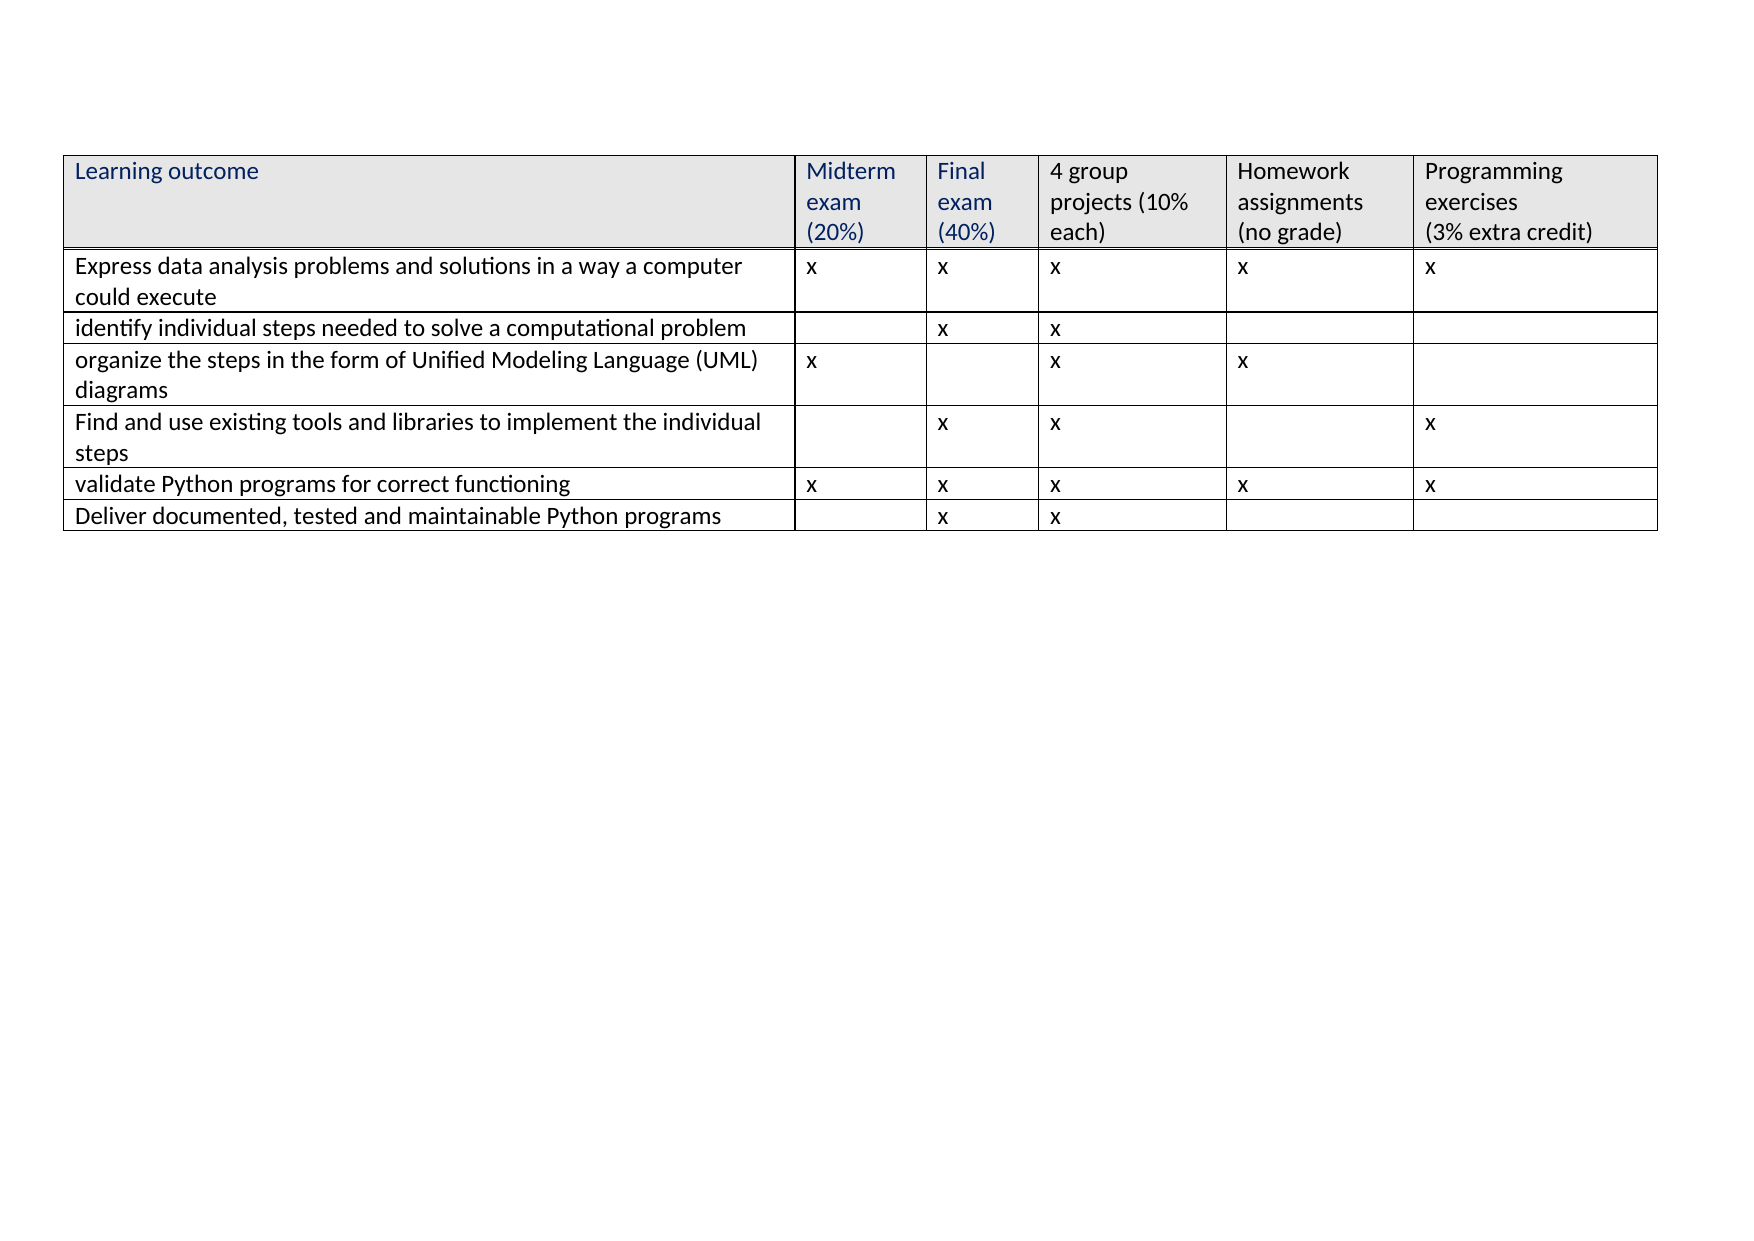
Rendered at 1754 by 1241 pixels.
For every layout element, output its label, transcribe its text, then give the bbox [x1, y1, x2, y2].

table_cell x [1414, 406, 1657, 467]
table_cell [1414, 313, 1657, 343]
table_cell [796, 406, 926, 467]
table_cell x [1414, 250, 1657, 311]
table_cell x [1227, 344, 1413, 405]
table_cell x [1039, 250, 1226, 311]
table_cell x [796, 344, 926, 405]
table_header Midterm exam (20%) [796, 156, 926, 247]
table_cell x [1039, 468, 1226, 499]
table_cell Express data analysis problems and solutions in a way a computer could execute [64, 250, 794, 311]
table_cell x [927, 313, 1038, 343]
table_cell [1227, 313, 1413, 343]
table_cell Deliver documented, tested and maintainable Python programs [64, 500, 794, 530]
table_cell [796, 313, 926, 343]
table_cell x [927, 250, 1038, 311]
table_cell x [1414, 468, 1657, 499]
table_cell x [927, 500, 1038, 530]
table_cell [1227, 406, 1413, 467]
table_cell x [796, 250, 926, 311]
table_cell x [1227, 468, 1413, 499]
table_cell validate Python programs for correct functioning [64, 468, 794, 499]
table_header Final exam (40%) [927, 156, 1038, 247]
table_cell [1414, 344, 1657, 405]
table_cell organize the steps in the form of Unified Modeling Language (UML) diagrams [64, 344, 794, 405]
table_cell x [927, 468, 1038, 499]
table_cell [1414, 500, 1657, 530]
table_cell [796, 500, 926, 530]
table_cell x [1227, 250, 1413, 311]
table_cell Find and use existing tools and libraries to implement the individual steps [64, 406, 794, 467]
table_cell x [1039, 500, 1226, 530]
table_header 4 group projects (10% each) [1039, 156, 1226, 247]
table_header Programming exercises (3% extra credit) [1414, 156, 1657, 247]
table_cell [927, 344, 1038, 405]
table_cell x [796, 468, 926, 499]
table_header Learning outcome [64, 156, 794, 247]
table_cell x [1039, 313, 1226, 343]
table_cell x [1039, 406, 1226, 467]
table_cell [1227, 500, 1413, 530]
table_header Homework assignments (no grade) [1227, 156, 1413, 247]
table_cell identify individual steps needed to solve a computational problem [64, 313, 794, 343]
table_cell x [1039, 344, 1226, 405]
table_cell x [927, 406, 1038, 467]
